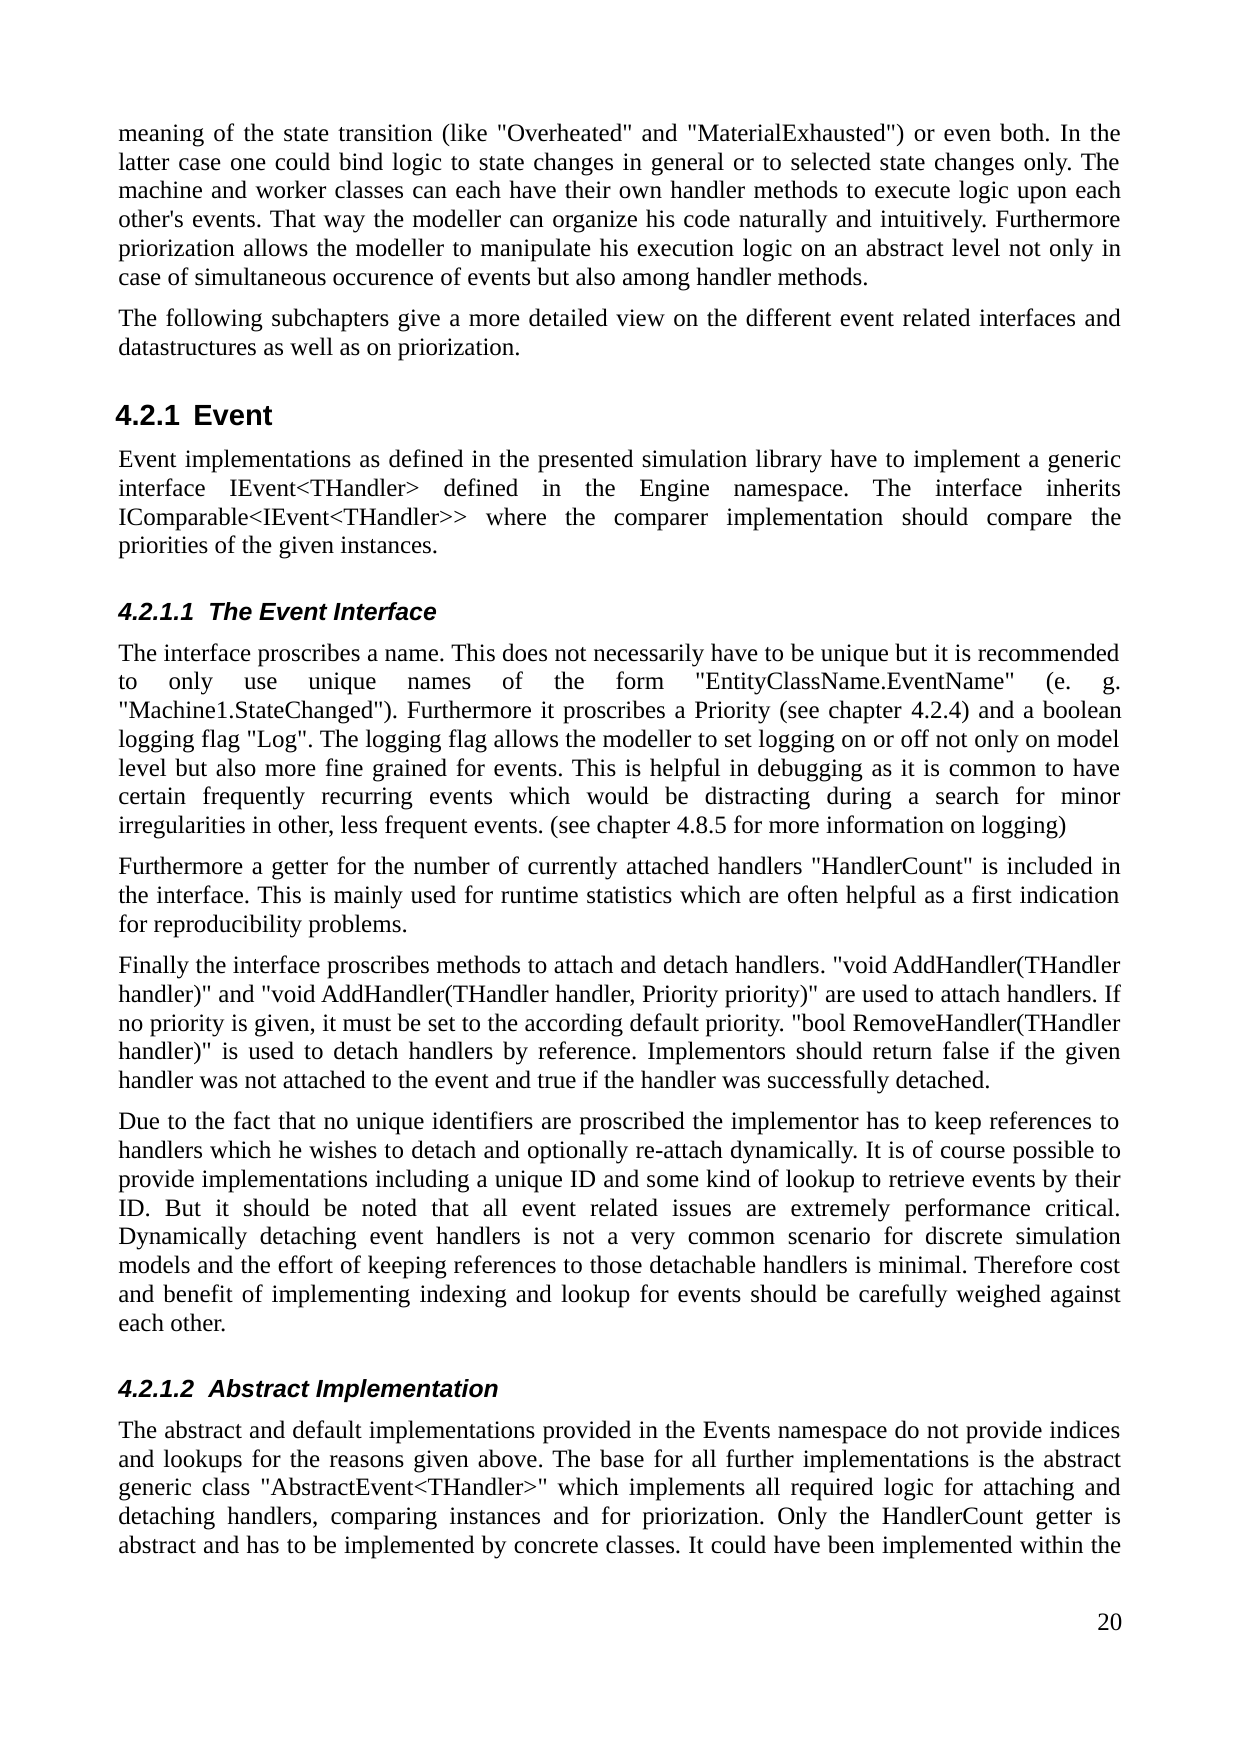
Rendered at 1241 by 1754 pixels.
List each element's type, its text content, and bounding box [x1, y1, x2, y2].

text The following subchapters give a more detailed view on the different event related interfaces and datastructures as well as on priorization. [118, 303, 1122, 361]
text Finally the interface proscribes methods to attach and detach handlers. "void AddHandler(THandler handler)" and "void AddHandler(THandler handler, Priority priority)" are used to attach handlers. If no priority is given, it must be set to the according default priority. "bool RemoveHandler(THandler handler)" is used to detach handlers by reference. Implementors should return false if the given handler was not attached to the event and true if the handler was successfully detached. [118, 950, 1122, 1094]
text Due to the fact that no unique identifiers are proscribed the implementor has to keep references to handlers which he wishes to detach and optionally re-attach dynamically. It is of course possible to provide implementations including a unique ID and some kind of lookup to retrieve events by their ID. But it should be noted that all event related issues are extremely performance critical. Dynamically detaching event handlers is not a very common scenario for discrete simulation models and the effort of keeping references to those detachable handlers is minimal. Therefore cost and benefit of implementing indexing and lookup for events should be carefully weighed against each other. [118, 1106, 1122, 1336]
text The interface proscribes a name. This does not necessarily have to be unique but it is recommended to only use unique names of the form "EntityClassName.EventName" (e. g. "Machine1.StateChanged"). Furthermore it proscribes a Priority (see chapter 4.2.4) and a boolean logging flag "Log". The logging flag allows the modeller to set logging on or off not only on model level but also more fine grained for events. This is helpful in debugging as it is common to have certain frequently recurring events which would be distracting during a search for minor irregularities in other, less frequent events. (see chapter 4.8.5 for more information on logging) [118, 638, 1122, 839]
text The abstract and default implementations provided in the Events namespace do not provide indices and lookups for the reasons given above. The base for all further implementations is the abstract generic class "AbstractEvent<THandler>" which implements all required logic for attaching and detaching handlers, comparing instances and for priorization. Only the HandlerCount getter is abstract and has to be implemented by concrete classes. It could have been implemented within the [118, 1415, 1122, 1559]
text Event implementations as defined in the presented simulation library have to implement a generic interface IEvent<THandler> defined in the Engine namespace. The interface inherits IComparable<IEvent<THandler>> where the comparer implementation should compare the priorities of the given instances. [118, 444, 1122, 559]
text meaning of the state transition (like "Overheated" and "MaterialExhausted") or even both. In the latter case one could bind logic to state changes in general or to selected state changes only. The machine and worker classes can each have their own handler methods to execute logic upon each other's events. That way the modeller can organize his code naturally and intuitively. Furthermore priorization allows the modeller to manipulate his execution logic on an abstract level not only in case of simultaneous occurence of events but also among handler methods. [118, 118, 1122, 291]
subtitle Event [115, 398, 1122, 432]
subtitle Abstract Implementation [118, 1374, 1122, 1402]
subtitle The Event Interface [118, 597, 1122, 625]
text Furthermore a getter for the number of currently attached handlers "HandlerCount" is included in the interface. This is mainly used for runtime statistics which are often helpful as a first indication for reproducibility problems. [118, 851, 1122, 938]
